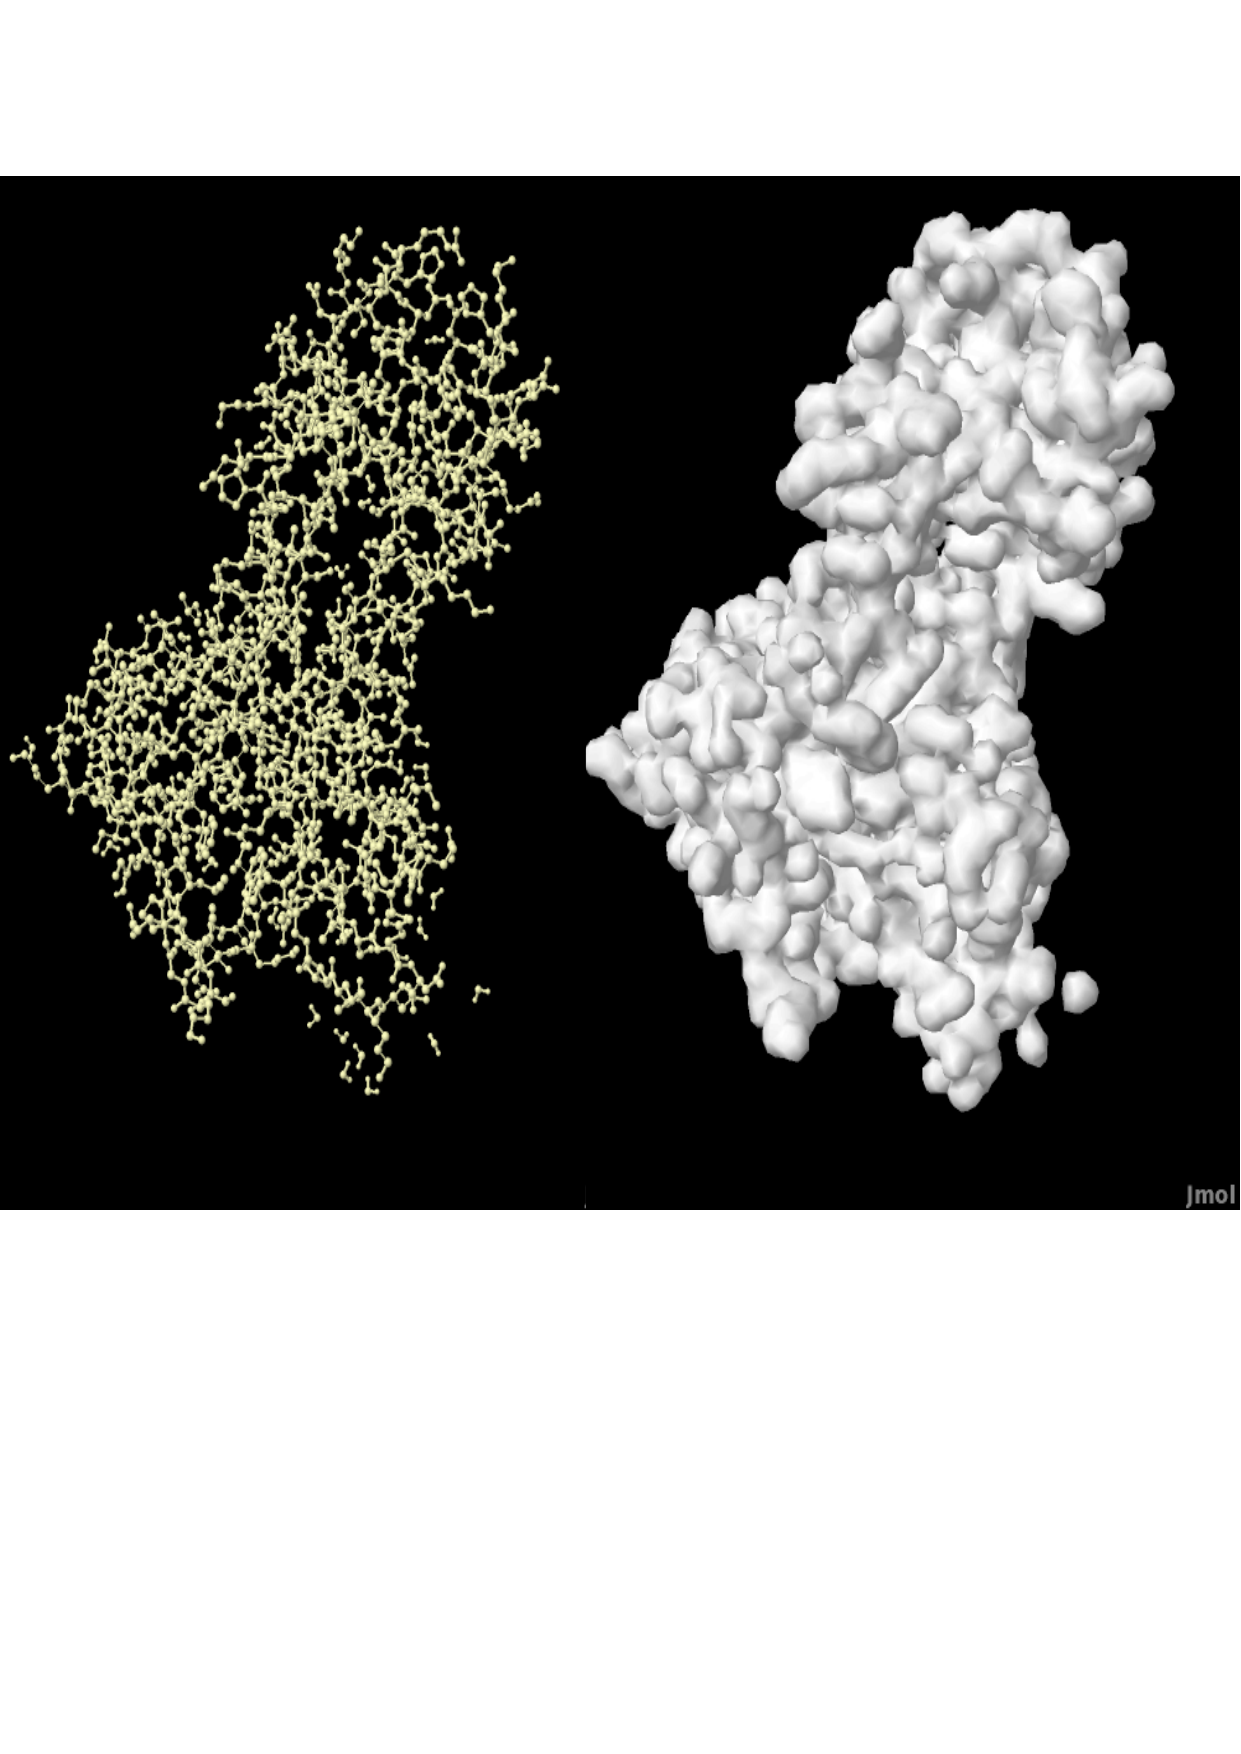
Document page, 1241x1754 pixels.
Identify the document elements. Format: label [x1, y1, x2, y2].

picture [0, 176, 1240, 1210]
